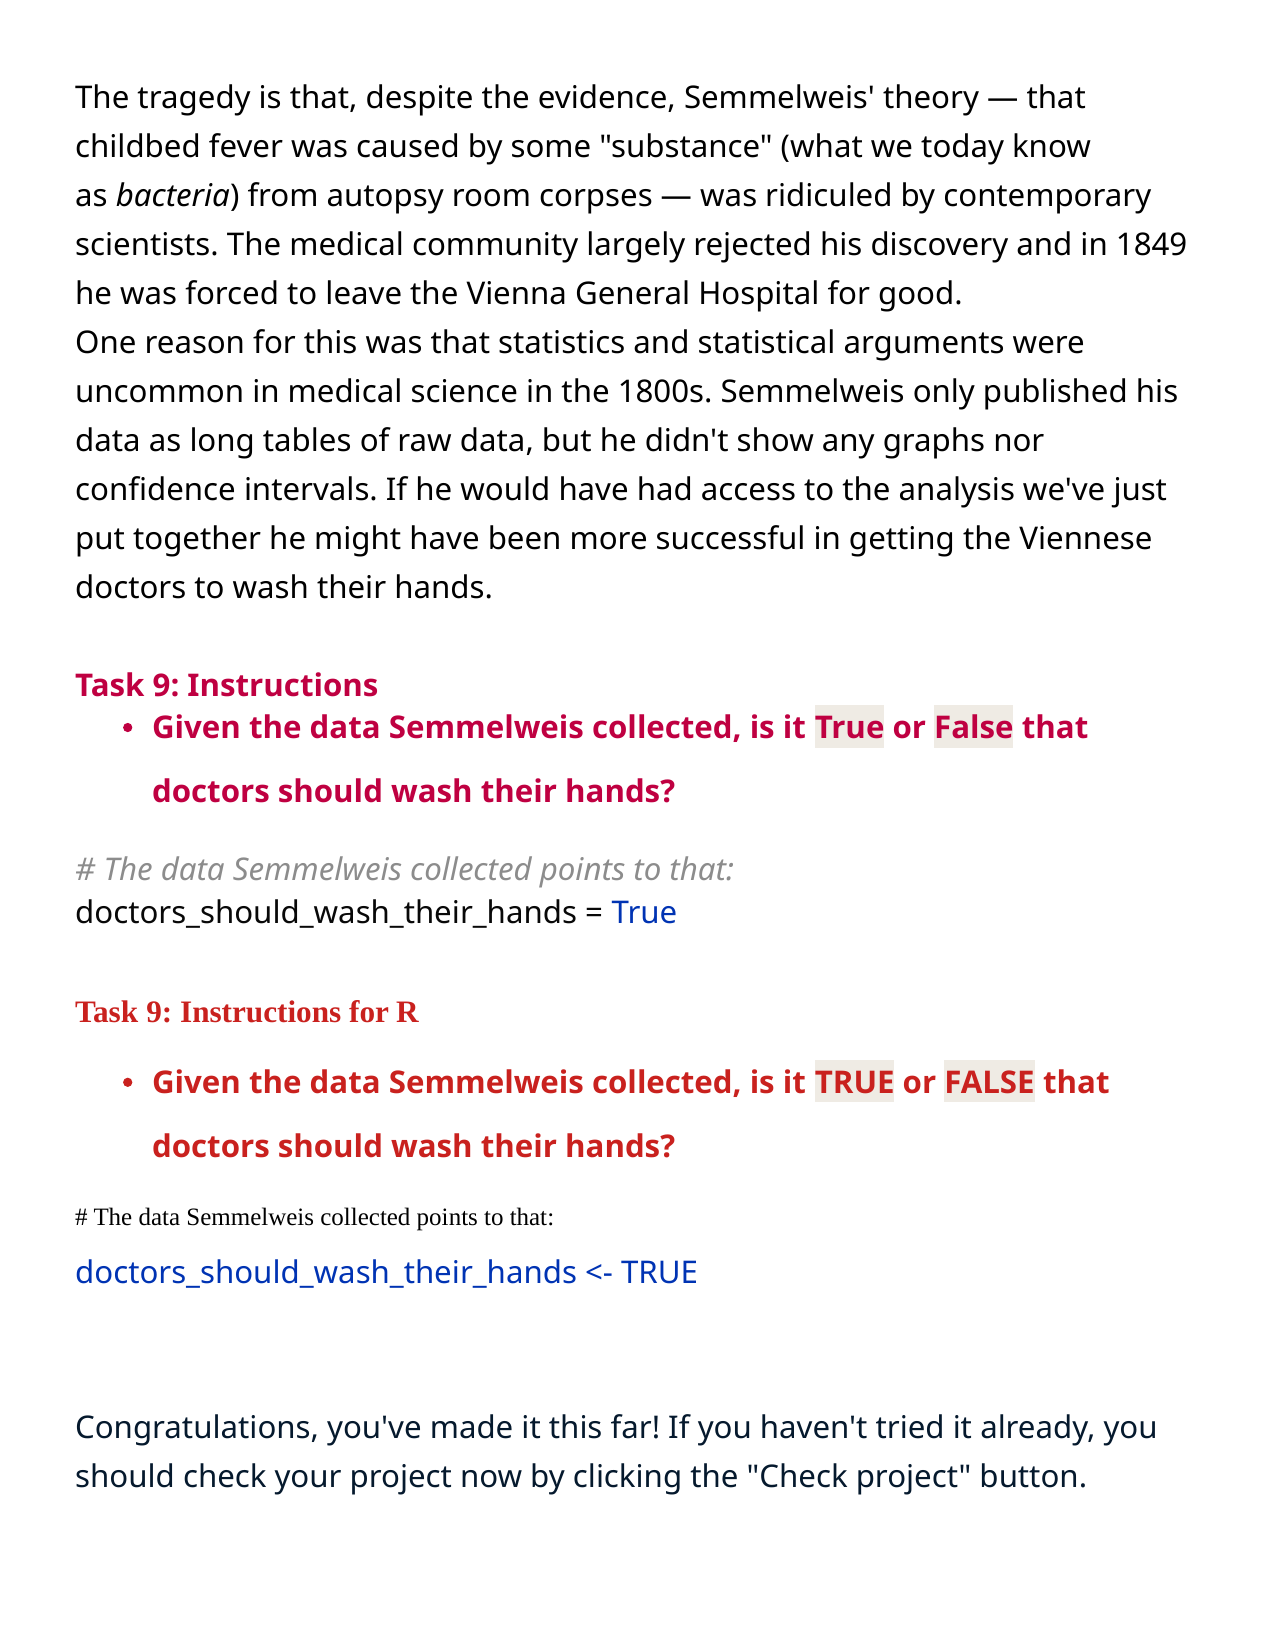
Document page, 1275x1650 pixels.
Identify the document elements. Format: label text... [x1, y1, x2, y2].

text One reason for this was that statistics and statistical arguments were uncommon in medical science in the 1800s. Semmelweis only published his data as long tables of raw data, but he didn't show any graphs nor confidence intervals. If he would have had access to the analysis we've just put together he might have been more successful in getting the Viennese doctors to wash their hands. [75, 320, 1200, 607]
subtitle Task 9: Instructions [75, 662, 1200, 705]
text The tragedy is that, despite the evidence, Semmelweis' theory — that childbed fever was caused by some "substance" (what we today know as bacteria) from autopsy room corpses — was ridiculed by contemporary scientists. The medical community largely rejected his discovery and in 1849 he was forced to leave the Vienna General Hospital for good. [75, 75, 1200, 313]
text doctors_should_wash_their_hands <- TRUE [75, 1250, 1200, 1341]
text # The data Semmelweis collected points to that: doctors_should_wash_their_hands = True [75, 847, 1200, 933]
text # The data Semmelweis collected points to that: [75, 1202, 1200, 1231]
text Congratulations, you've made it this far! If you haven't tried it already, you should check your project now by clicking the "Check project" button. [75, 1362, 1200, 1496]
subtitle Task 9: Instructions for R [75, 993, 1194, 1029]
list Given the data Semmelweis collected, is it True or False that doctors should wash their hands? [122, 705, 1194, 812]
list Given the data Semmelweis collected, is it TRUE or FALSE that doctors should wash their hands? [122, 1060, 1194, 1166]
